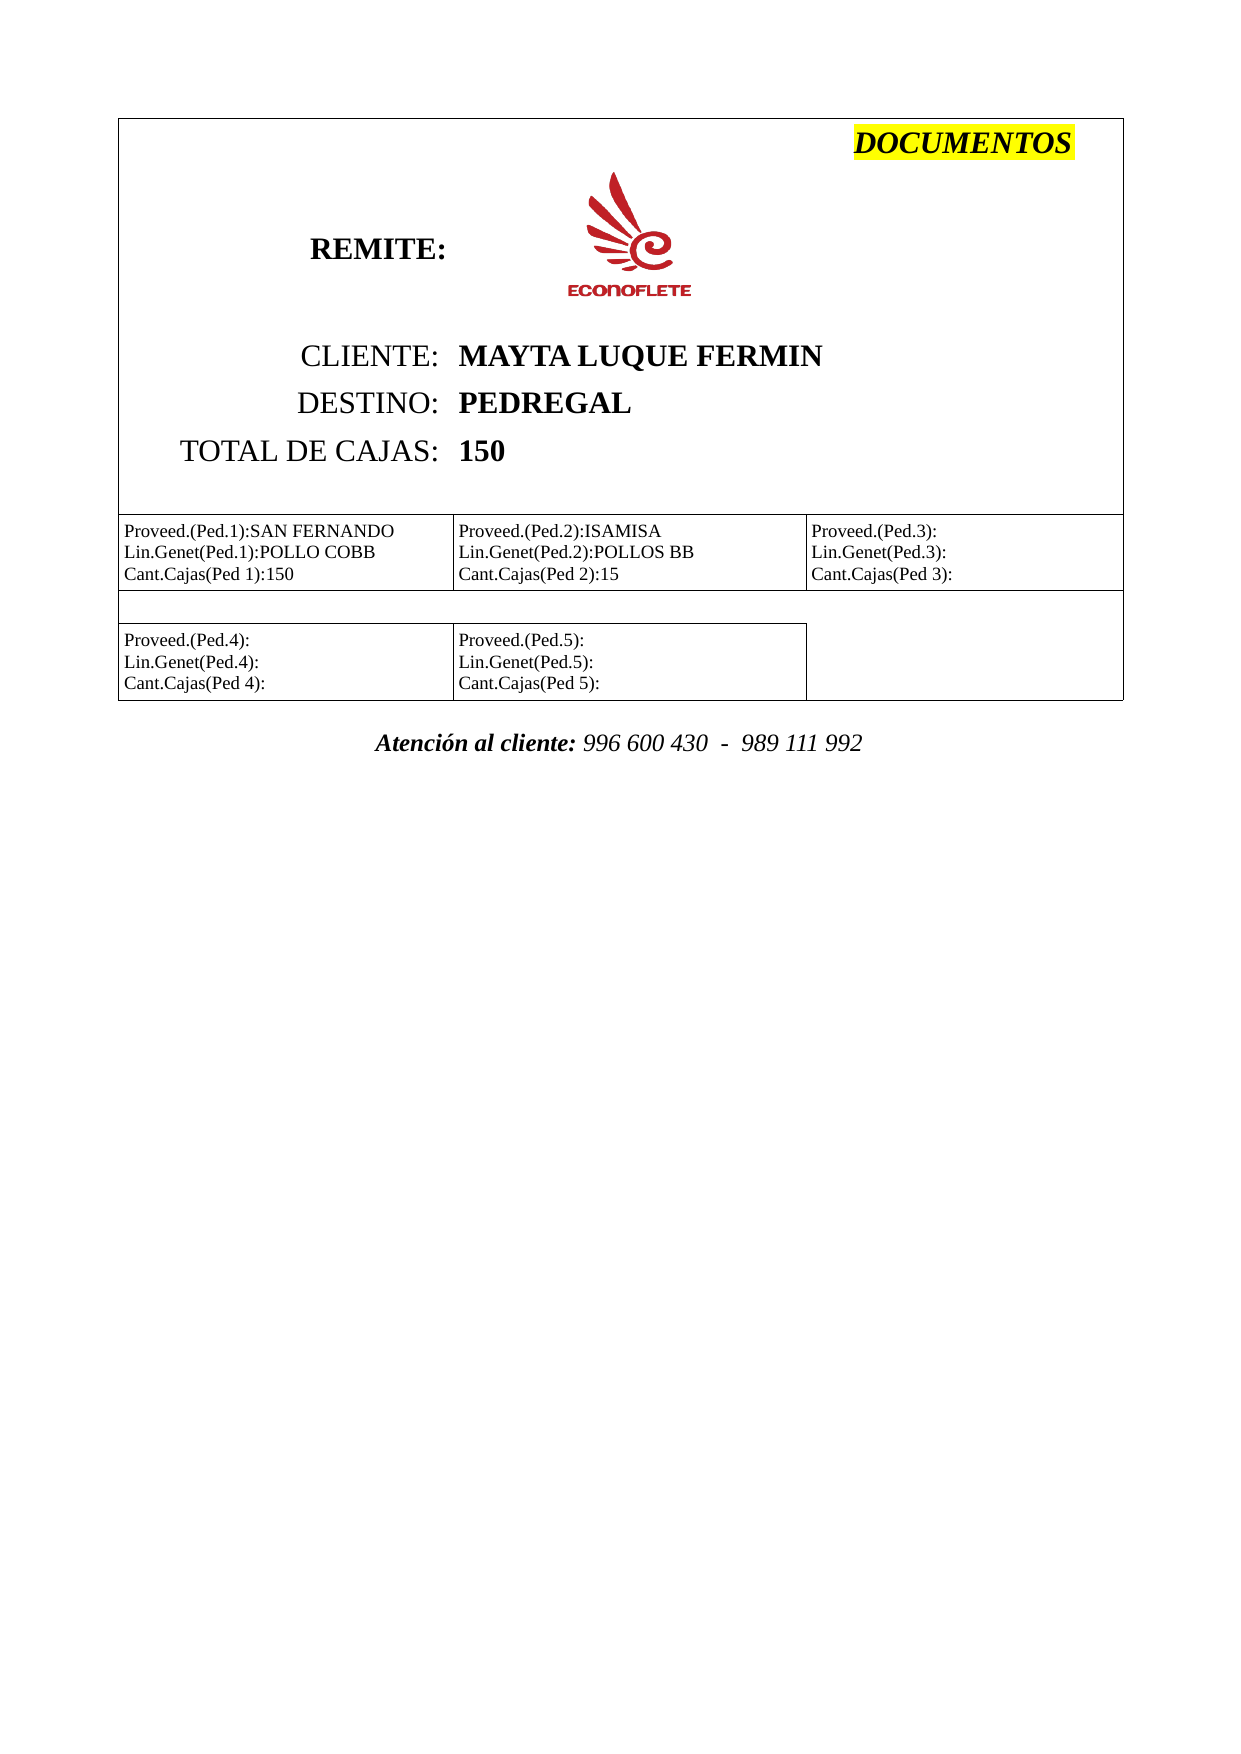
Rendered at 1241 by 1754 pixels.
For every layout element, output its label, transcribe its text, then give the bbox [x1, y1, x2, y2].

table_header [453, 119, 806, 166]
text Atención al cliente: 996 600 430 - 989 111 992 [118, 728, 1122, 757]
table_cell [119, 591, 453, 623]
table_cell [806, 591, 1123, 623]
table_cell [119, 474, 453, 514]
table_header [119, 119, 453, 166]
table_cell MAYTA LUQUE FERMIN [453, 332, 1123, 379]
table_cell DESTINO: [119, 379, 453, 426]
table_cell 150 [453, 426, 1123, 474]
table_cell REMITE: [119, 166, 453, 332]
table_cell Proveed.(Ped.1):SAN FERNANDO Lin.Genet(Ped.1):POLLO COBB Cant.Cajas(Ped 1):150 [119, 515, 453, 590]
table_cell Proveed.(Ped.5): Lin.Genet(Ped.5): Cant.Cajas(Ped 5): [454, 624, 806, 699]
picture [552, 171, 707, 297]
table_cell [806, 166, 1123, 332]
table_cell Proveed.(Ped.3): Lin.Genet(Ped.3): Cant.Cajas(Ped 3): [807, 515, 1123, 590]
table_header DOCUMENTOS [806, 119, 1123, 166]
table_cell TOTAL DE CAJAS: [119, 426, 453, 474]
table_cell CLIENTE: [119, 332, 453, 379]
table_cell [453, 474, 806, 514]
table_cell [806, 474, 1123, 514]
table_cell Proveed.(Ped.2):ISAMISA Lin.Genet(Ped.2):POLLOS BB Cant.Cajas(Ped 2):15 [454, 515, 806, 590]
table_cell [807, 623, 1123, 699]
table_cell PEDREGAL [453, 379, 806, 426]
table_cell [453, 166, 806, 332]
table_cell Proveed.(Ped.4): Lin.Genet(Ped.4): Cant.Cajas(Ped 4): [119, 624, 453, 699]
table_cell [806, 379, 1123, 426]
table_cell [453, 591, 806, 623]
